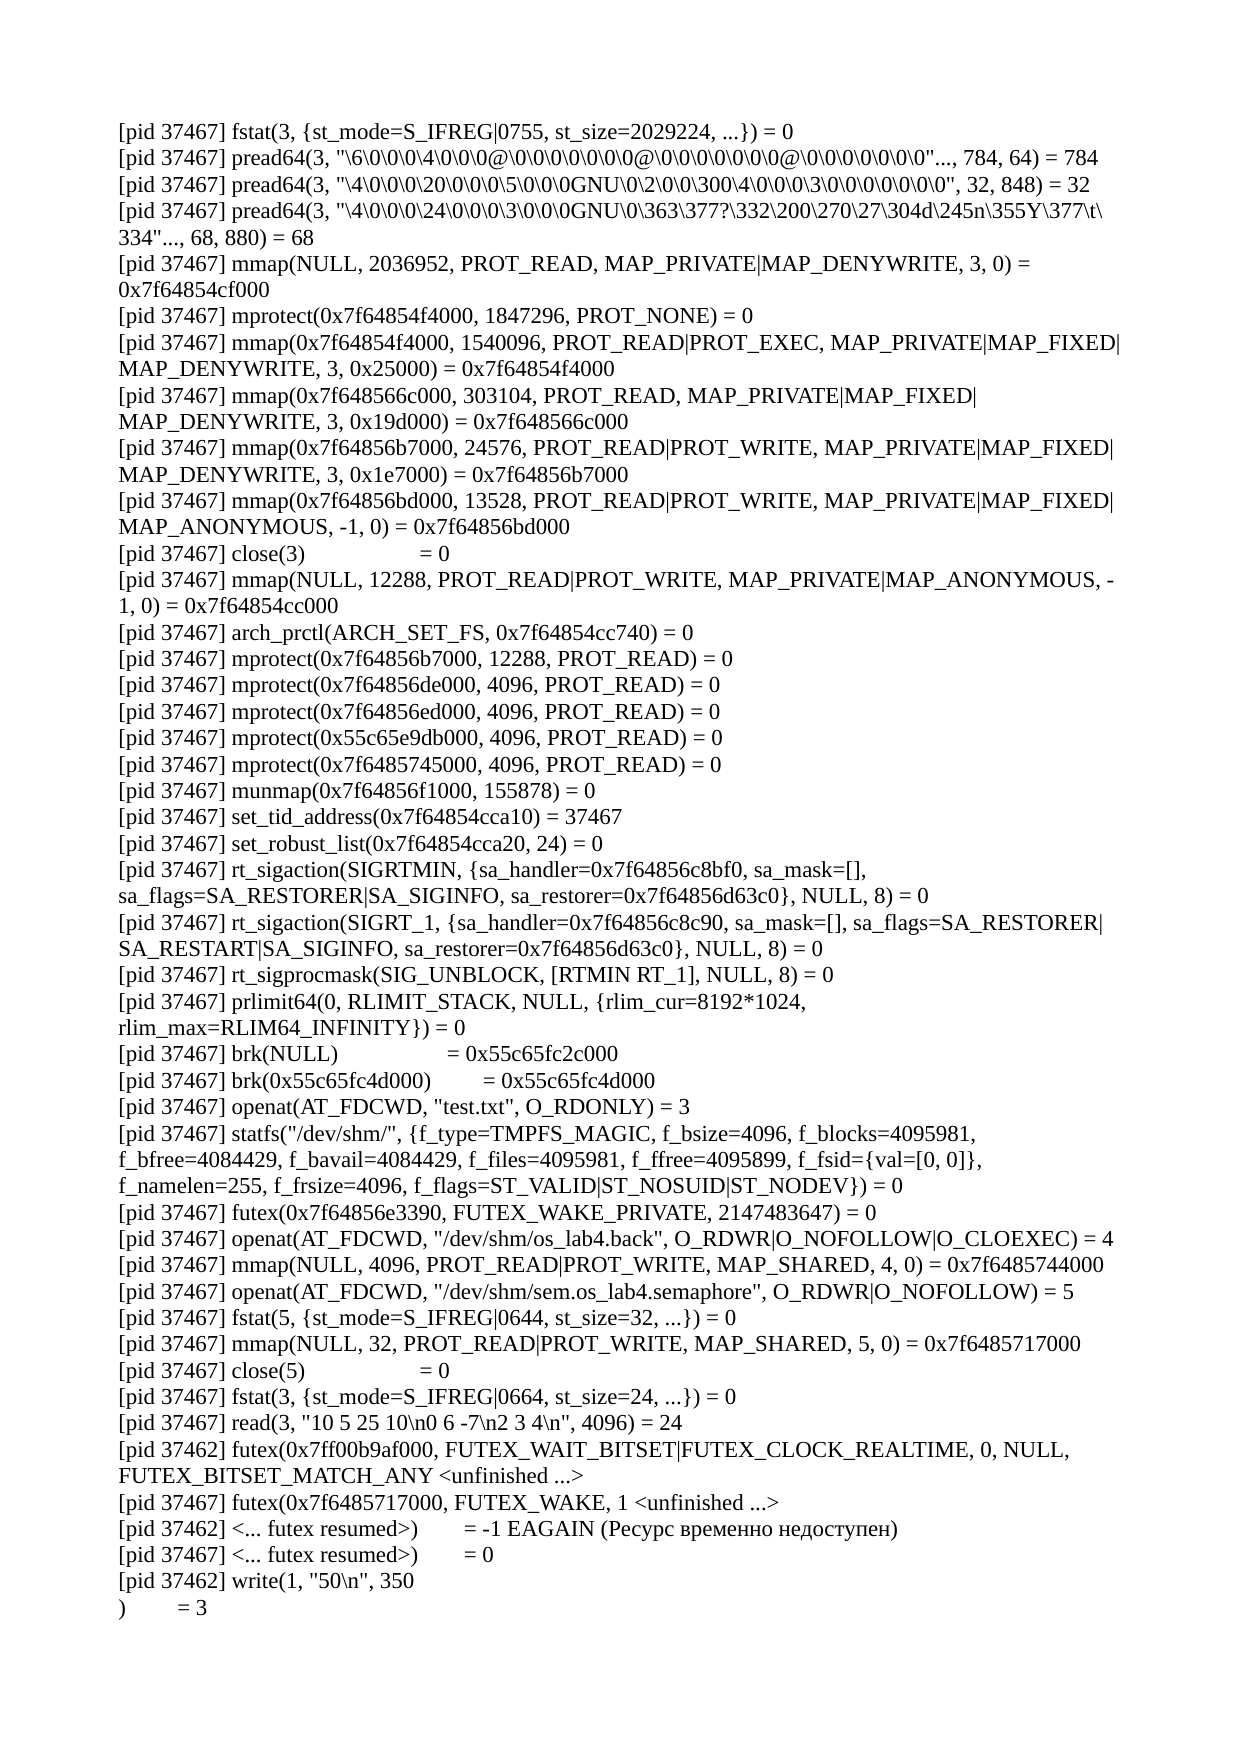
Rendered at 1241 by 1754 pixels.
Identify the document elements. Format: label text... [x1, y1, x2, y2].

text [pid 37467] fstat(5, {st_mode=S_IFREG|0644, st_size=32, ...}) = 0 [118, 1304, 1122, 1330]
text [pid 37467] mprotect(0x7f64856b7000, 12288, PROT_READ) = 0 [118, 645, 1122, 672]
text [pid 37467] mprotect(0x55c65e9db000, 4096, PROT_READ) = 0 [118, 724, 1122, 751]
text [pid 37462] write(1, "50\n", 350 [118, 1568, 1122, 1594]
text [pid 37467] close(5) = 0 [118, 1357, 1122, 1383]
text [pid 37467] mprotect(0x7f64856ed000, 4096, PROT_READ) = 0 [118, 698, 1122, 724]
text [pid 37467] mmap(NULL, 4096, PROT_READ|PROT_WRITE, MAP_SHARED, 4, 0) = 0x7f6485744000 [118, 1251, 1122, 1278]
text [pid 37467] mmap(0x7f64854f4000, 1540096, PROT_READ|PROT_EXEC, MAP_PRIVATE|MAP_FIXED|MAP_DENYWRITE, 3, 0x25000) = 0x7f64854f4000 [118, 329, 1122, 382]
text [pid 37467] set_tid_address(0x7f64854cca10) = 37467 [118, 803, 1122, 830]
text [pid 37462] <... futex resumed>) = -1 EAGAIN (Ресурс временно недоступен) [118, 1515, 1122, 1541]
text [pid 37467] mmap(NULL, 32, PROT_READ|PROT_WRITE, MAP_SHARED, 5, 0) = 0x7f6485717000 [118, 1330, 1122, 1357]
text [pid 37467] read(3, "10 5 25 10\n0 6 -7\n2 3 4\n", 4096) = 24 [118, 1409, 1122, 1436]
text [pid 37467] futex(0x7f64856e3390, FUTEX_WAKE_PRIVATE, 2147483647) = 0 [118, 1199, 1122, 1225]
text [pid 37467] mprotect(0x7f6485745000, 4096, PROT_READ) = 0 [118, 751, 1122, 777]
text [pid 37467] pread64(3, "\4\0\0\0\20\0\0\0\5\0\0\0GNU\0\2\0\0\300\4\0\0\0\3\0\0\0\0\0\0\0", 32, 848) = 32 [118, 171, 1122, 197]
text [pid 37467] <... futex resumed>) = 0 [118, 1541, 1122, 1568]
text [pid 37467] openat(AT_FDCWD, "test.txt", O_RDONLY) = 3 [118, 1093, 1122, 1119]
text [pid 37467] brk(0x55c65fc4d000) = 0x55c65fc4d000 [118, 1067, 1122, 1093]
text [pid 37467] openat(AT_FDCWD, "/dev/shm/os_lab4.back", O_RDWR|O_NOFOLLOW|O_CLOEXEC) = 4 [118, 1225, 1122, 1251]
text [pid 37467] rt_sigaction(SIGRT_1, {sa_handler=0x7f64856c8c90, sa_mask=[], sa_flags=SA_RESTORER|SA_RESTART|SA_SIGINFO, sa_restorer=0x7f64856d63c0}, NULL, 8) = 0 [118, 909, 1122, 961]
text [pid 37467] pread64(3, "\4\0\0\0\24\0\0\0\3\0\0\0GNU\0\363\377?\332\200\270\27\304d\245n\355Y\377\t\334"..., 68, 880) = 68 [118, 197, 1122, 250]
text [pid 37467] prlimit64(0, RLIMIT_STACK, NULL, {rlim_cur=8192*1024, rlim_max=RLIM64_INFINITY}) = 0 [118, 988, 1122, 1041]
text [pid 37467] mmap(0x7f648566c000, 303104, PROT_READ, MAP_PRIVATE|MAP_FIXED|MAP_DENYWRITE, 3, 0x19d000) = 0x7f648566c000 [118, 382, 1122, 434]
text [pid 37467] set_robust_list(0x7f64854cca20, 24) = 0 [118, 830, 1122, 856]
text [pid 37462] futex(0x7ff00b9af000, FUTEX_WAIT_BITSET|FUTEX_CLOCK_REALTIME, 0, NULL, FUTEX_BITSET_MATCH_ANY <unfinished ...> [118, 1436, 1122, 1488]
text [pid 37467] arch_prctl(ARCH_SET_FS, 0x7f64854cc740) = 0 [118, 619, 1122, 645]
text [pid 37467] close(3) = 0 [118, 540, 1122, 566]
text [pid 37467] mmap(NULL, 12288, PROT_READ|PROT_WRITE, MAP_PRIVATE|MAP_ANONYMOUS, -1, 0) = 0x7f64854cc000 [118, 566, 1122, 619]
text [pid 37467] fstat(3, {st_mode=S_IFREG|0664, st_size=24, ...}) = 0 [118, 1383, 1122, 1409]
text [pid 37467] openat(AT_FDCWD, "/dev/shm/sem.os_lab4.semaphore", O_RDWR|O_NOFOLLOW) = 5 [118, 1278, 1122, 1304]
text [pid 37467] rt_sigprocmask(SIG_UNBLOCK, [RTMIN RT_1], NULL, 8) = 0 [118, 961, 1122, 988]
text [pid 37467] mmap(NULL, 2036952, PROT_READ, MAP_PRIVATE|MAP_DENYWRITE, 3, 0) = 0x7f64854cf000 [118, 250, 1122, 303]
text [pid 37467] mprotect(0x7f64856de000, 4096, PROT_READ) = 0 [118, 672, 1122, 698]
text [pid 37467] statfs("/dev/shm/", {f_type=TMPFS_MAGIC, f_bsize=4096, f_blocks=4095981, f_bfree=4084429, f_bavail=4084429, f_files=4095981, f_ffree=4095899, f_fsid={val=[0, 0]}, f_namelen=255, f_frsize=4096, f_flags=ST_VALID|ST_NOSUID|ST_NODEV}) = 0 [118, 1119, 1122, 1199]
text [pid 37467] futex(0x7f6485717000, FUTEX_WAKE, 1 <unfinished ...> [118, 1488, 1122, 1515]
text [pid 37467] brk(NULL) = 0x55c65fc2c000 [118, 1041, 1122, 1067]
text [pid 37467] mmap(0x7f64856b7000, 24576, PROT_READ|PROT_WRITE, MAP_PRIVATE|MAP_FIXED|MAP_DENYWRITE, 3, 0x1e7000) = 0x7f64856b7000 [118, 434, 1122, 487]
text [pid 37467] munmap(0x7f64856f1000, 155878) = 0 [118, 777, 1122, 803]
text ) = 3 [118, 1594, 1122, 1620]
text [pid 37467] pread64(3, "\6\0\0\0\4\0\0\0@\0\0\0\0\0\0\0@\0\0\0\0\0\0\0@\0\0\0\0\0\0\0"..., 784, 64) = 784 [118, 144, 1122, 171]
text [pid 37467] fstat(3, {st_mode=S_IFREG|0755, st_size=2029224, ...}) = 0 [118, 118, 1122, 144]
text [pid 37467] rt_sigaction(SIGRTMIN, {sa_handler=0x7f64856c8bf0, sa_mask=[], sa_flags=SA_RESTORER|SA_SIGINFO, sa_restorer=0x7f64856d63c0}, NULL, 8) = 0 [118, 856, 1122, 909]
text [pid 37467] mmap(0x7f64856bd000, 13528, PROT_READ|PROT_WRITE, MAP_PRIVATE|MAP_FIXED|MAP_ANONYMOUS, -1, 0) = 0x7f64856bd000 [118, 487, 1122, 540]
text [pid 37467] mprotect(0x7f64854f4000, 1847296, PROT_NONE) = 0 [118, 303, 1122, 329]
